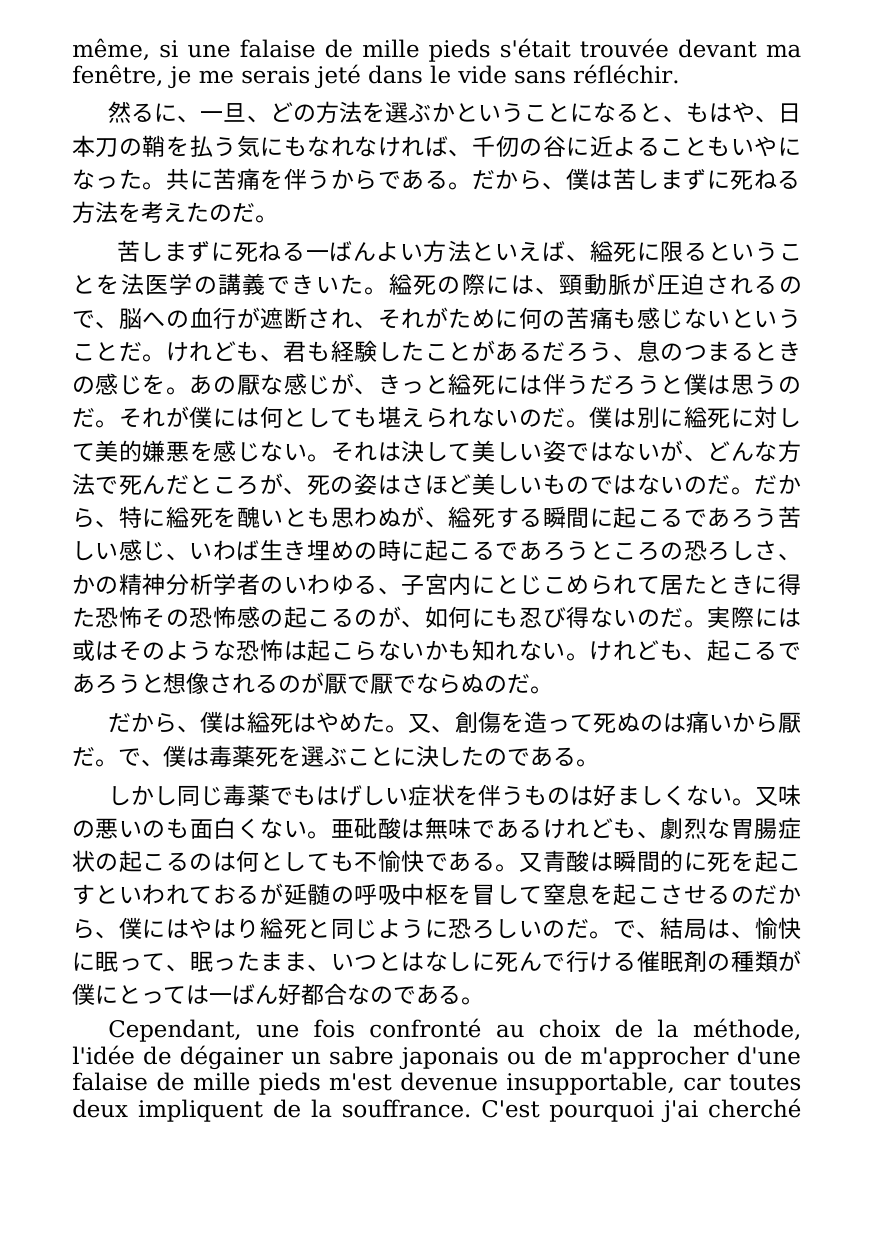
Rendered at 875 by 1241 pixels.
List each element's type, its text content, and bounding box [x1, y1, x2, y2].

text 然るに、一旦、どの方法を選ぶかということになると、もはや、日本刀の鞘を払う気にもなれなければ、千仞の谷に近よることもいやになった。共に苦痛を伴うからである。だから、僕は苦しまずに死ねる方法を考えたのだ。 [72, 95, 802, 228]
text だから、僕は縊死はやめた。又、創傷を造って死ぬのは痛いから厭だ。で、僕は毒薬死を選ぶことに決したのである。 [72, 705, 802, 772]
text Cependant, une fois confronté au choix de la méthode, l'idée de dégainer un sabre japonais ou de m'approcher d'une falaise de mille pieds m'est devenue insupportable, car toutes deux impliquent de la souffrance. C'est pourquoi j'ai cherché [72, 1016, 802, 1123]
text 苦しまずに死ねる一ばんよい方法といえば、縊死に限るということを法医学の講義できいた。縊死の際には、頸動脈が圧迫されるので、脳への血行が遮断され、それがために何の苦痛も感じないということだ。けれども、君も経験したことがあるだろう、息のつまるときの感じを。あの厭な感じが、きっと縊死には伴うだろうと僕は思うのだ。それが僕には何としても堪えられないのだ。僕は別に縊死に対して美的嫌悪を感じない。それは決して美しい姿ではないが、どんな方法で死んだところが、死の姿はさほど美しいものではないのだ。だから、特に縊死を醜いとも思わぬが、縊死する瞬間に起こるであろう苦しい感じ、いわば生き埋めの時に起こるであろうところの恐ろしさ、かの精神分析学者のいわゆる、子宮内にとじこめられて居たときに得た恐怖その恐怖感の起こるのが、如何にも忍び得ないのだ。実際には或はそのような恐怖は起こらないかも知れない。けれども、起こるであろうと想像されるのが厭で厭でならぬのだ。 [72, 234, 802, 699]
text même, si une falaise de mille pieds s'était trouvée devant ma fenêtre, je me serais jeté dans le vide sans réfléchir. [72, 36, 802, 89]
text しかし同じ毒薬でもはげしい症状を伴うものは好ましくない。又味の悪いのも面白くない。亜砒酸は無味であるけれども、劇烈な胃腸症状の起こるのは何としても不愉快である。又青酸は瞬間的に死を起こすといわれておるが延髄の呼吸中枢を冒して窒息を起こさせるのだから、僕にはやはり縊死と同じように恐ろしいのだ。で、結局は、愉快に眠って、眠ったまま、いつとはなしに死んで行ける催眠剤の種類が僕にとっては一ばん好都合なのである。 [72, 778, 802, 1010]
